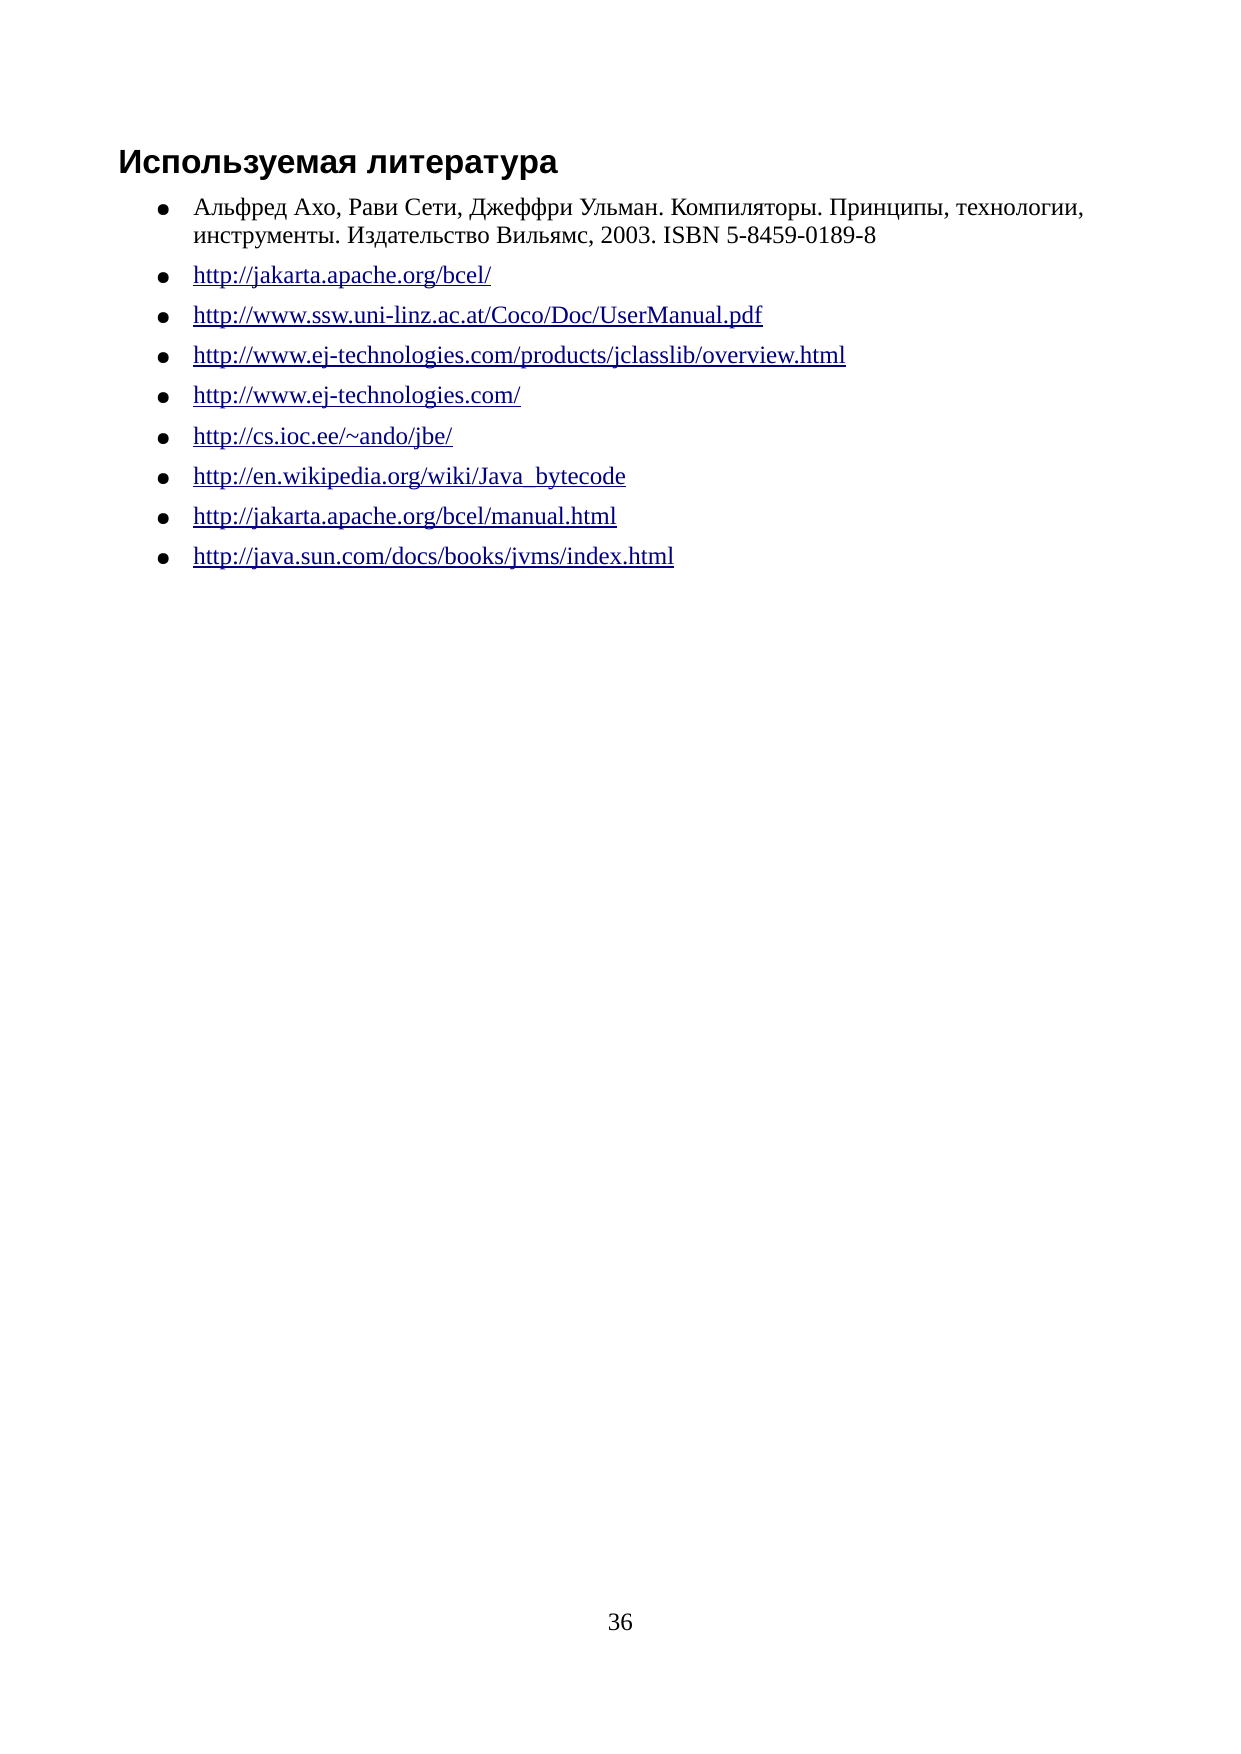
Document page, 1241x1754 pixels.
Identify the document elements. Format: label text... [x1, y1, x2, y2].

list Альфред Ахо, Рави Сети, Джеффри Ульман. Компиляторы. Принципы, технологии, инструменты. Издательство Вильямс, 2003. ISBN 5-8459-0189-8 [156, 193, 1122, 248]
list http://cs.ioc.ee/~ando/jbe/ [156, 422, 1122, 449]
list http://www.ej-technologies.com/products/jclasslib/overview.html [156, 341, 1122, 369]
list http://jakarta.apache.org/bcel/ [156, 261, 1122, 289]
subtitle Используемая литература [118, 143, 1122, 181]
list http://java.sun.com/docs/books/jvms/index.html [156, 542, 1122, 570]
list http://www.ssw.uni-linz.ac.at/Coco/Doc/UserManual.pdf [156, 301, 1122, 329]
list http://en.wikipedia.org/wiki/Java_bytecode [156, 462, 1122, 490]
list http://jakarta.apache.org/bcel/manual.html [156, 502, 1122, 530]
list http://www.ej-technologies.com/ [156, 382, 1122, 409]
